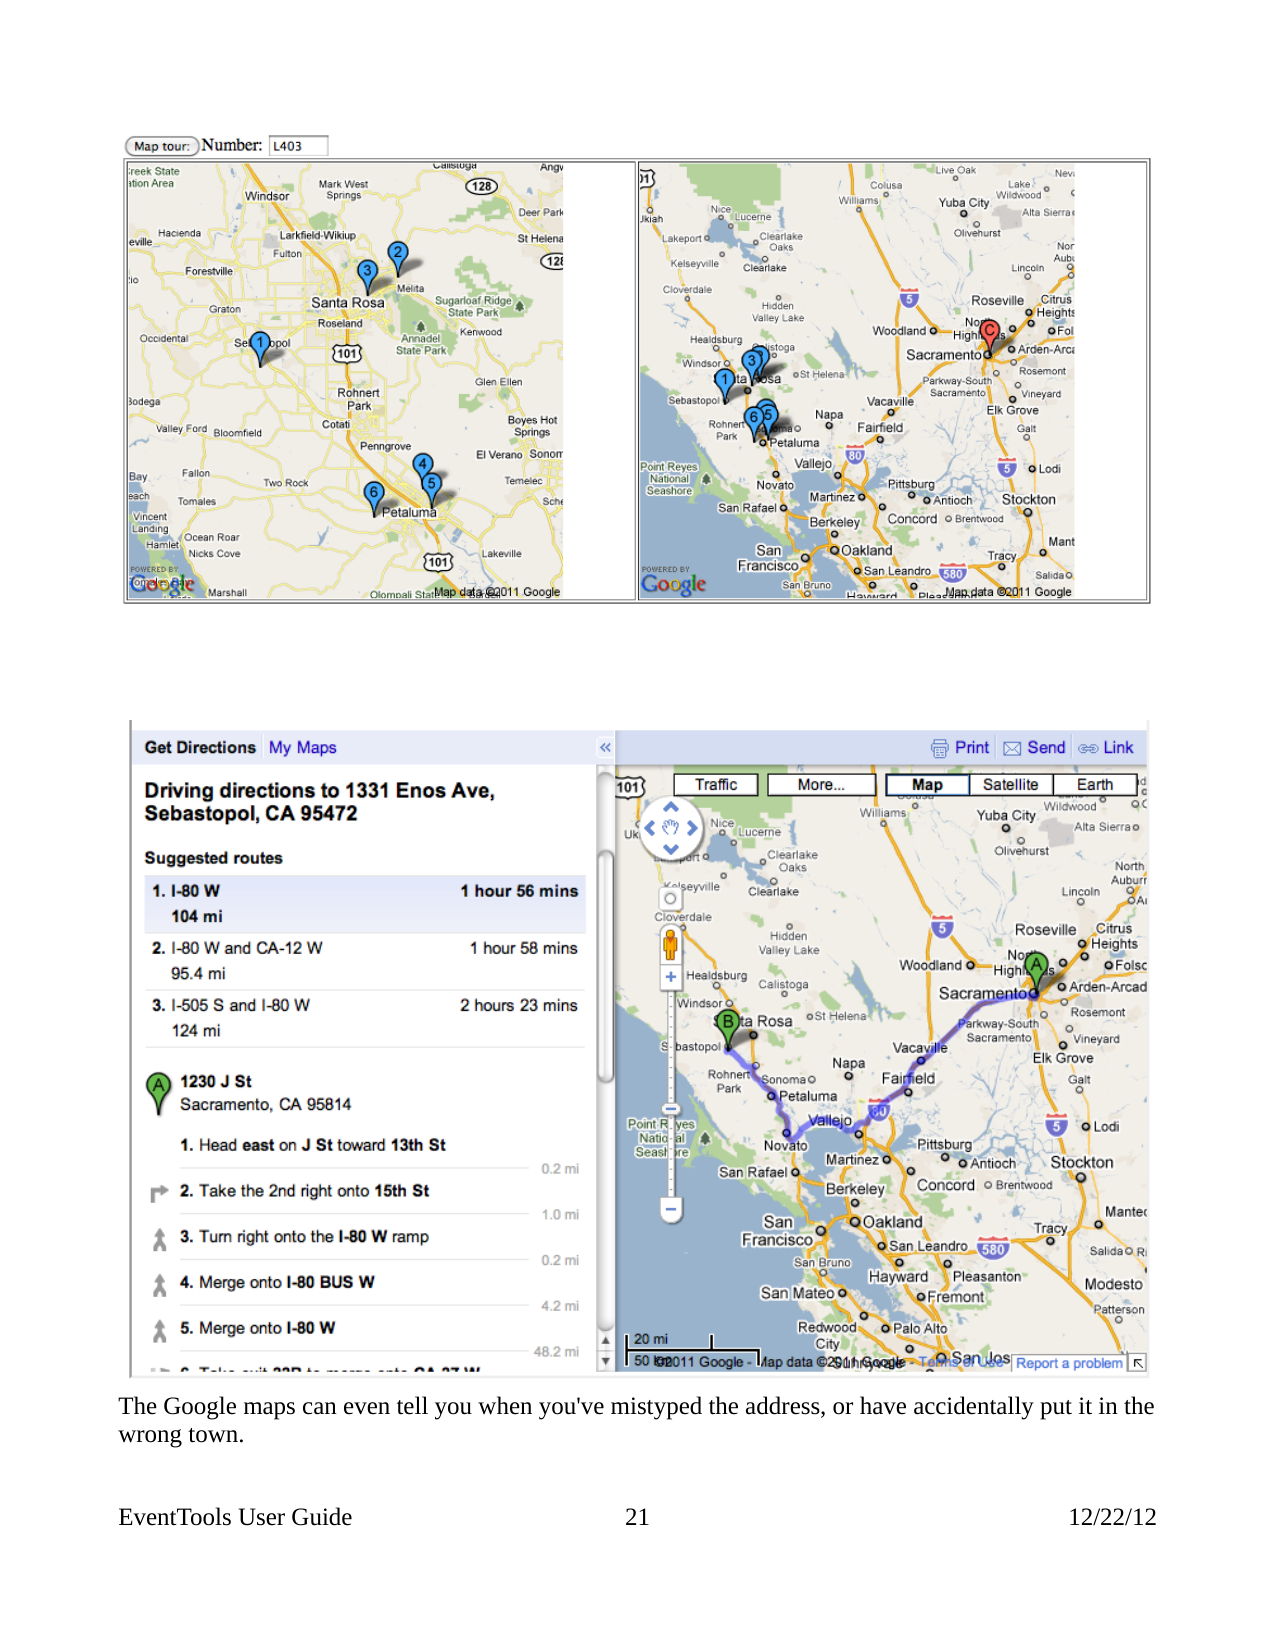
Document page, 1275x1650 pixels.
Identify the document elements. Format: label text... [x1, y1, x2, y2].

picture [118, 118, 1157, 608]
picture [118, 720, 1157, 1391]
text The Google maps can even tell you when you've mistyped the address, or have accidentally put it in the wrong town. [118, 1391, 1157, 1448]
